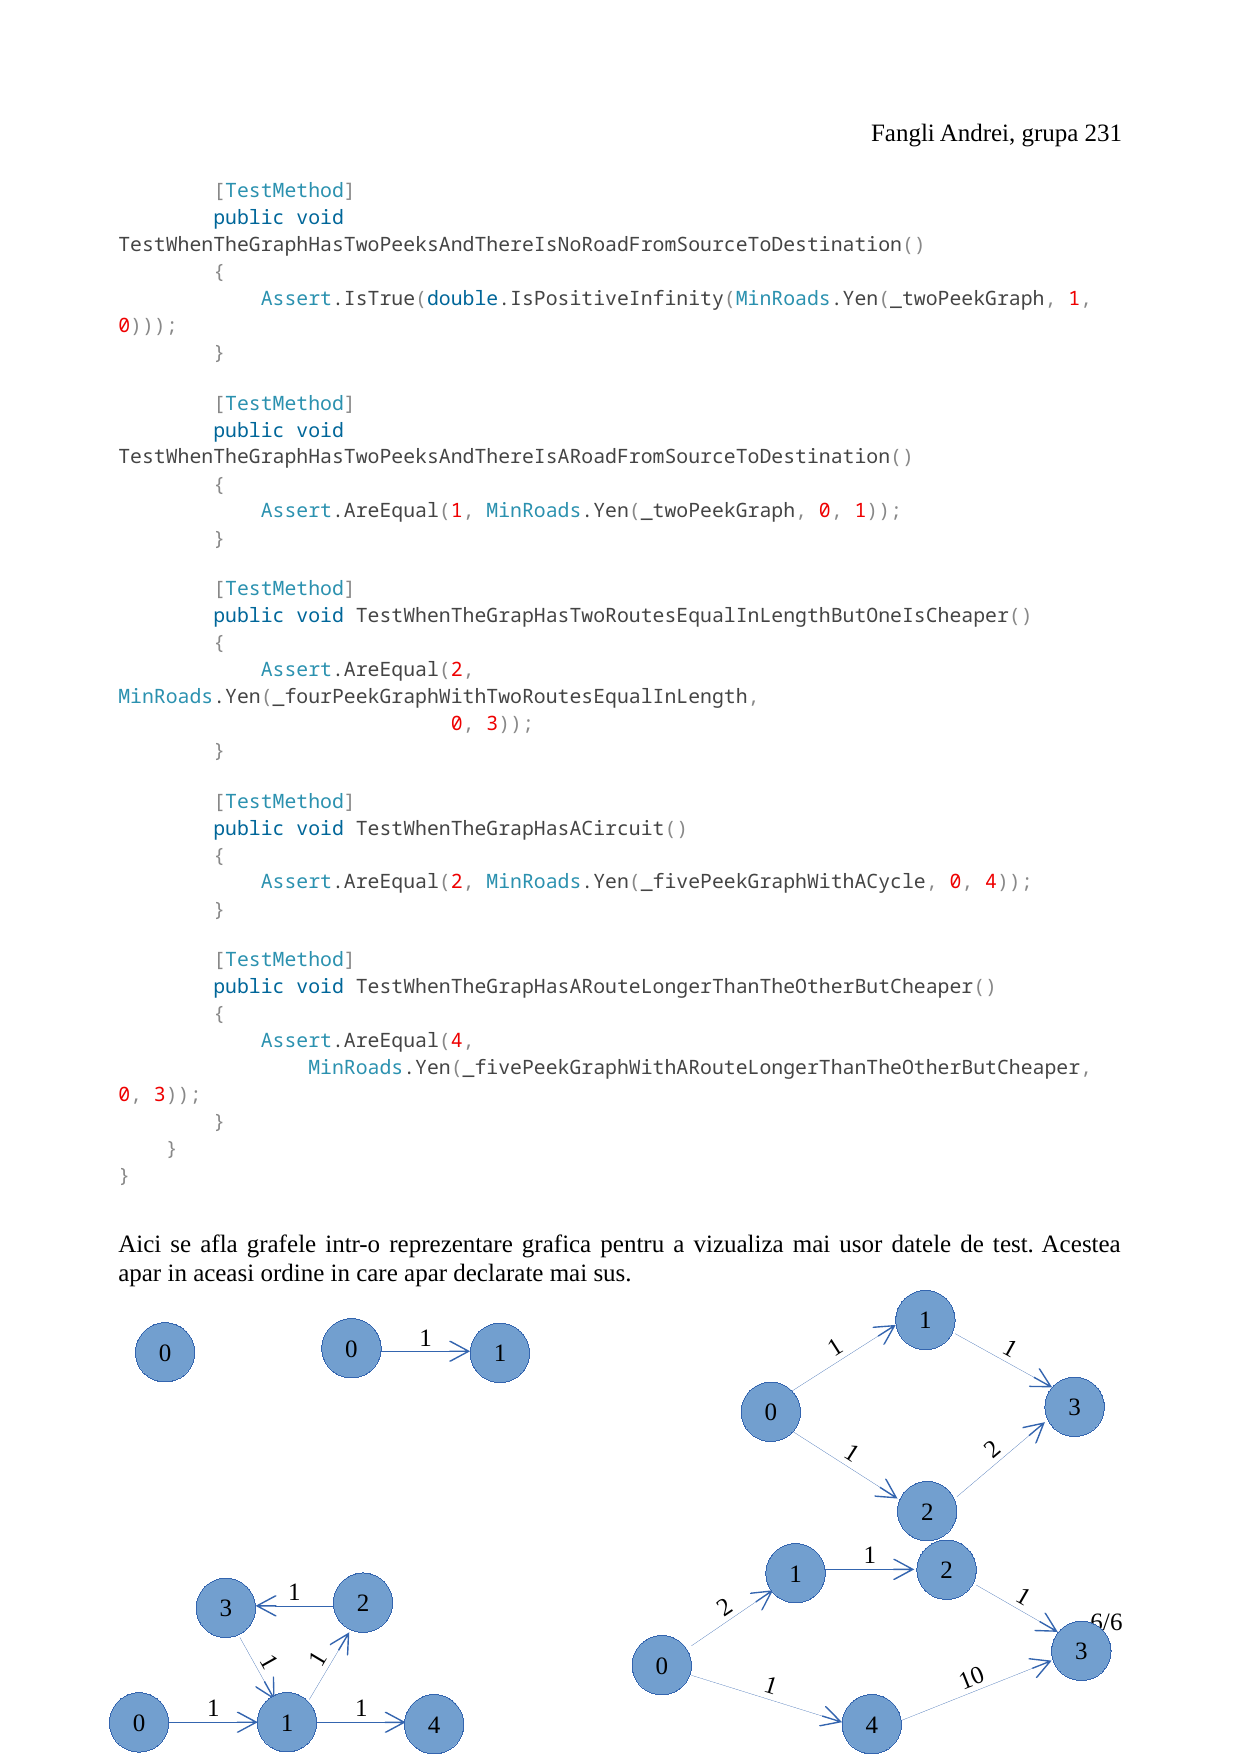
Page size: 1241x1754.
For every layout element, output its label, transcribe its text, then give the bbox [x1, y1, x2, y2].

text } [118, 1161, 1122, 1188]
text [TestMethod] [118, 176, 1122, 203]
text public void TestWhenTheGraphHasTwoPeeksAndThereIsARoadFromSourceToDestination() [118, 416, 1122, 470]
text { [118, 628, 1122, 655]
text Assert.IsTrue(double.IsPositiveInfinity(MinRoads.Yen(_twoPeekGraph, 1, 0))); [118, 284, 1122, 338]
text [TestMethod] [118, 945, 1122, 972]
text public void TestWhenTheGraphHasTwoPeeksAndThereIsNoRoadFromSourceToDestination() [118, 203, 1122, 257]
text } [118, 524, 1122, 551]
text Assert.AreEqual(2, MinRoads.Yen(_fourPeekGraphWithTwoRoutesEqualInLength, [118, 655, 1122, 709]
text { [118, 257, 1122, 284]
text MinRoads.Yen(_fivePeekGraphWithARouteLongerThanTheOtherButCheaper, 0, 3)); [118, 1053, 1122, 1107]
text Assert.AreEqual(4, [118, 1026, 1122, 1053]
text { [118, 841, 1122, 868]
text [TestMethod] [118, 389, 1122, 416]
text } [118, 1134, 1122, 1161]
text } [118, 338, 1122, 365]
text Assert.AreEqual(1, MinRoads.Yen(_twoPeekGraph, 0, 1)); [118, 497, 1122, 524]
text { [118, 999, 1122, 1026]
text } [118, 895, 1122, 922]
text public void TestWhenTheGrapHasARouteLongerThanTheOtherButCheaper() [118, 972, 1122, 999]
text 0, 3)); [118, 709, 1122, 736]
text [TestMethod] [118, 574, 1122, 601]
text public void TestWhenTheGrapHasTwoRoutesEqualInLengthButOneIsCheaper() [118, 601, 1122, 628]
text public void TestWhenTheGrapHasACircuit() [118, 814, 1122, 841]
text { [118, 470, 1122, 497]
text [TestMethod] [118, 787, 1122, 814]
text Assert.AreEqual(2, MinRoads.Yen(_fivePeekGraphWithACycle, 0, 4)); [118, 868, 1122, 895]
text Aici se afla grafele intr-o reprezentare grafica pentru a vizualiza mai usor datele de test. Acestea apar in aceasi ordine in care apar declarate mai sus. [118, 1229, 1122, 1287]
text } [118, 736, 1122, 763]
text } [118, 1107, 1122, 1134]
